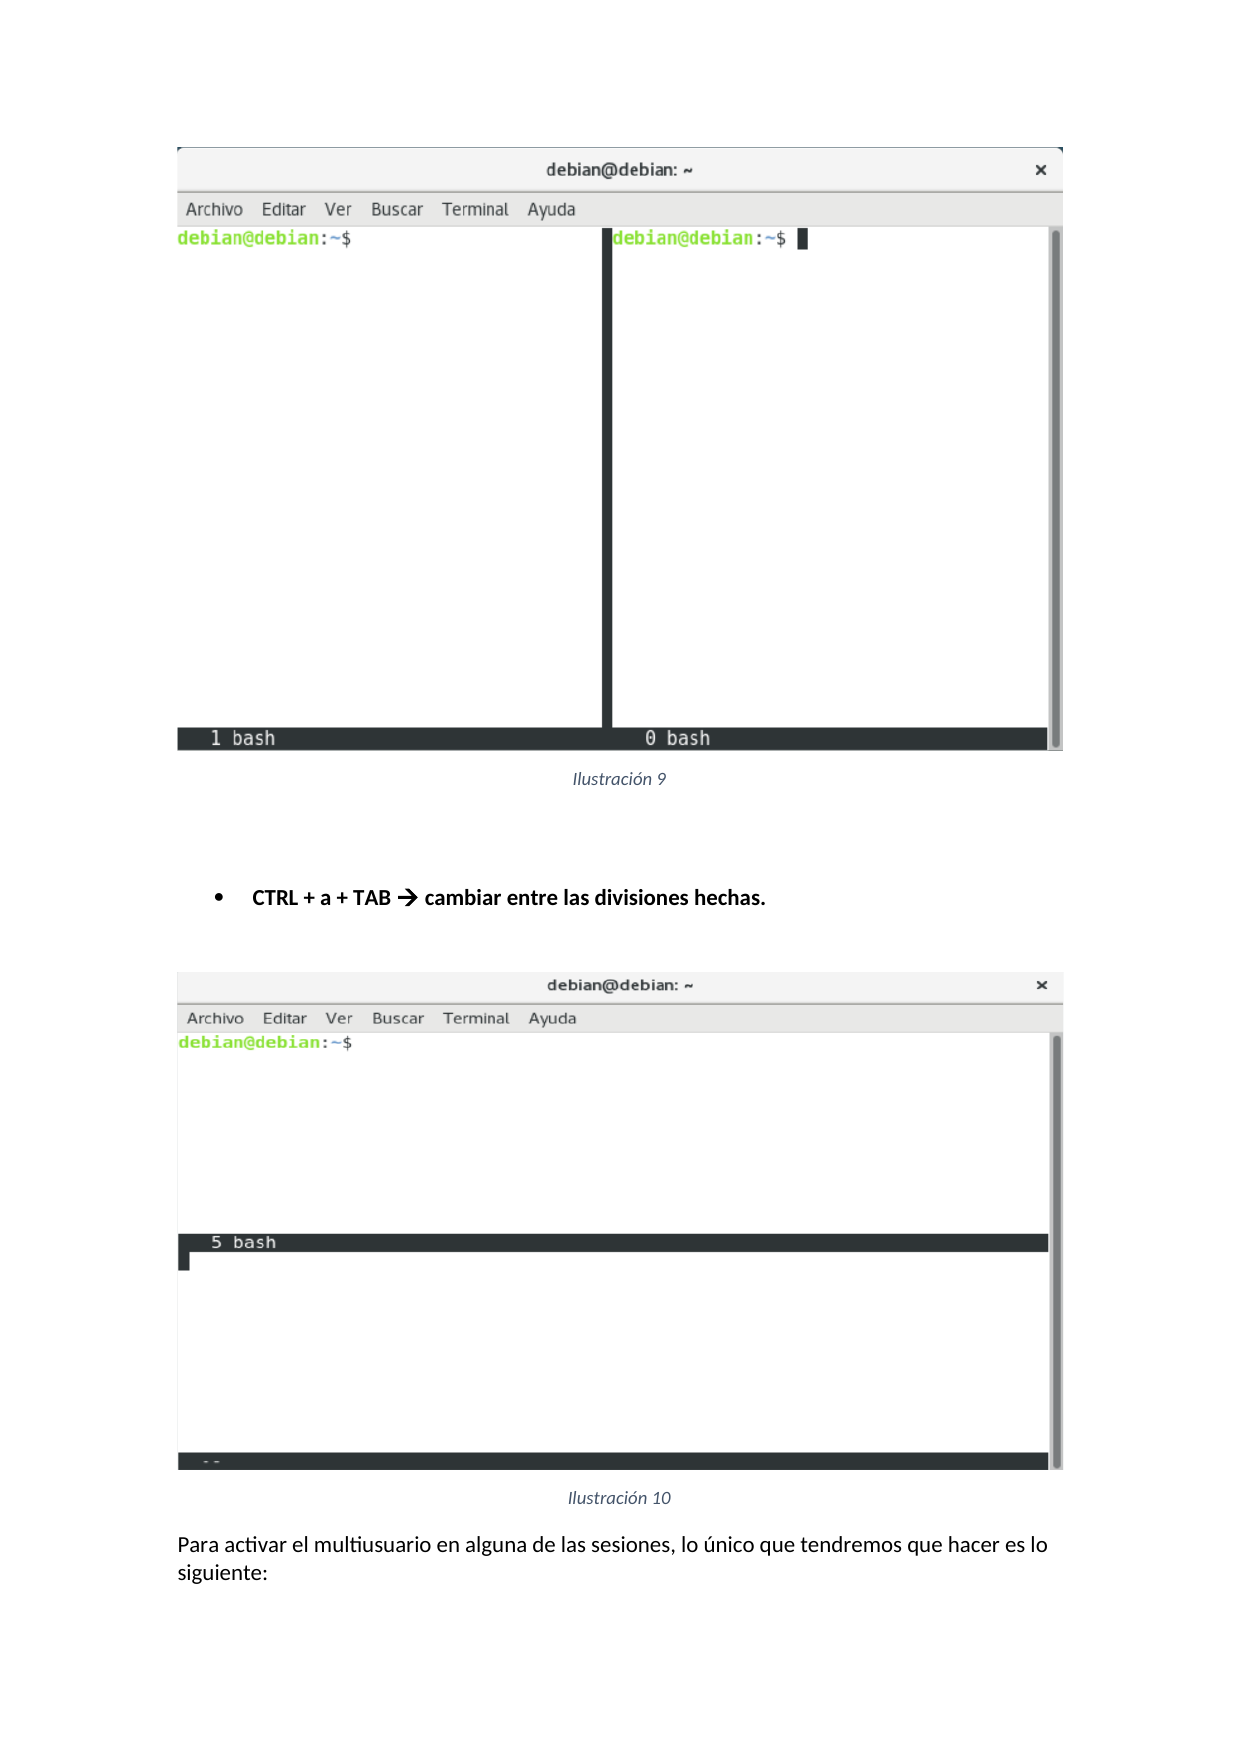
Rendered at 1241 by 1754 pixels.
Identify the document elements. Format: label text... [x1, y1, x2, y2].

text Para activar el multiusuario en alguna de las sesiones, lo único que tendremos que hacer es lo siguiente: [177, 1530, 1063, 1586]
text Ilustración 9 [177, 767, 1063, 790]
list CTRL + a + TAB  cambiar entre las divisiones hechas. [215, 883, 1063, 911]
text Ilustración 10 [177, 1486, 1063, 1509]
